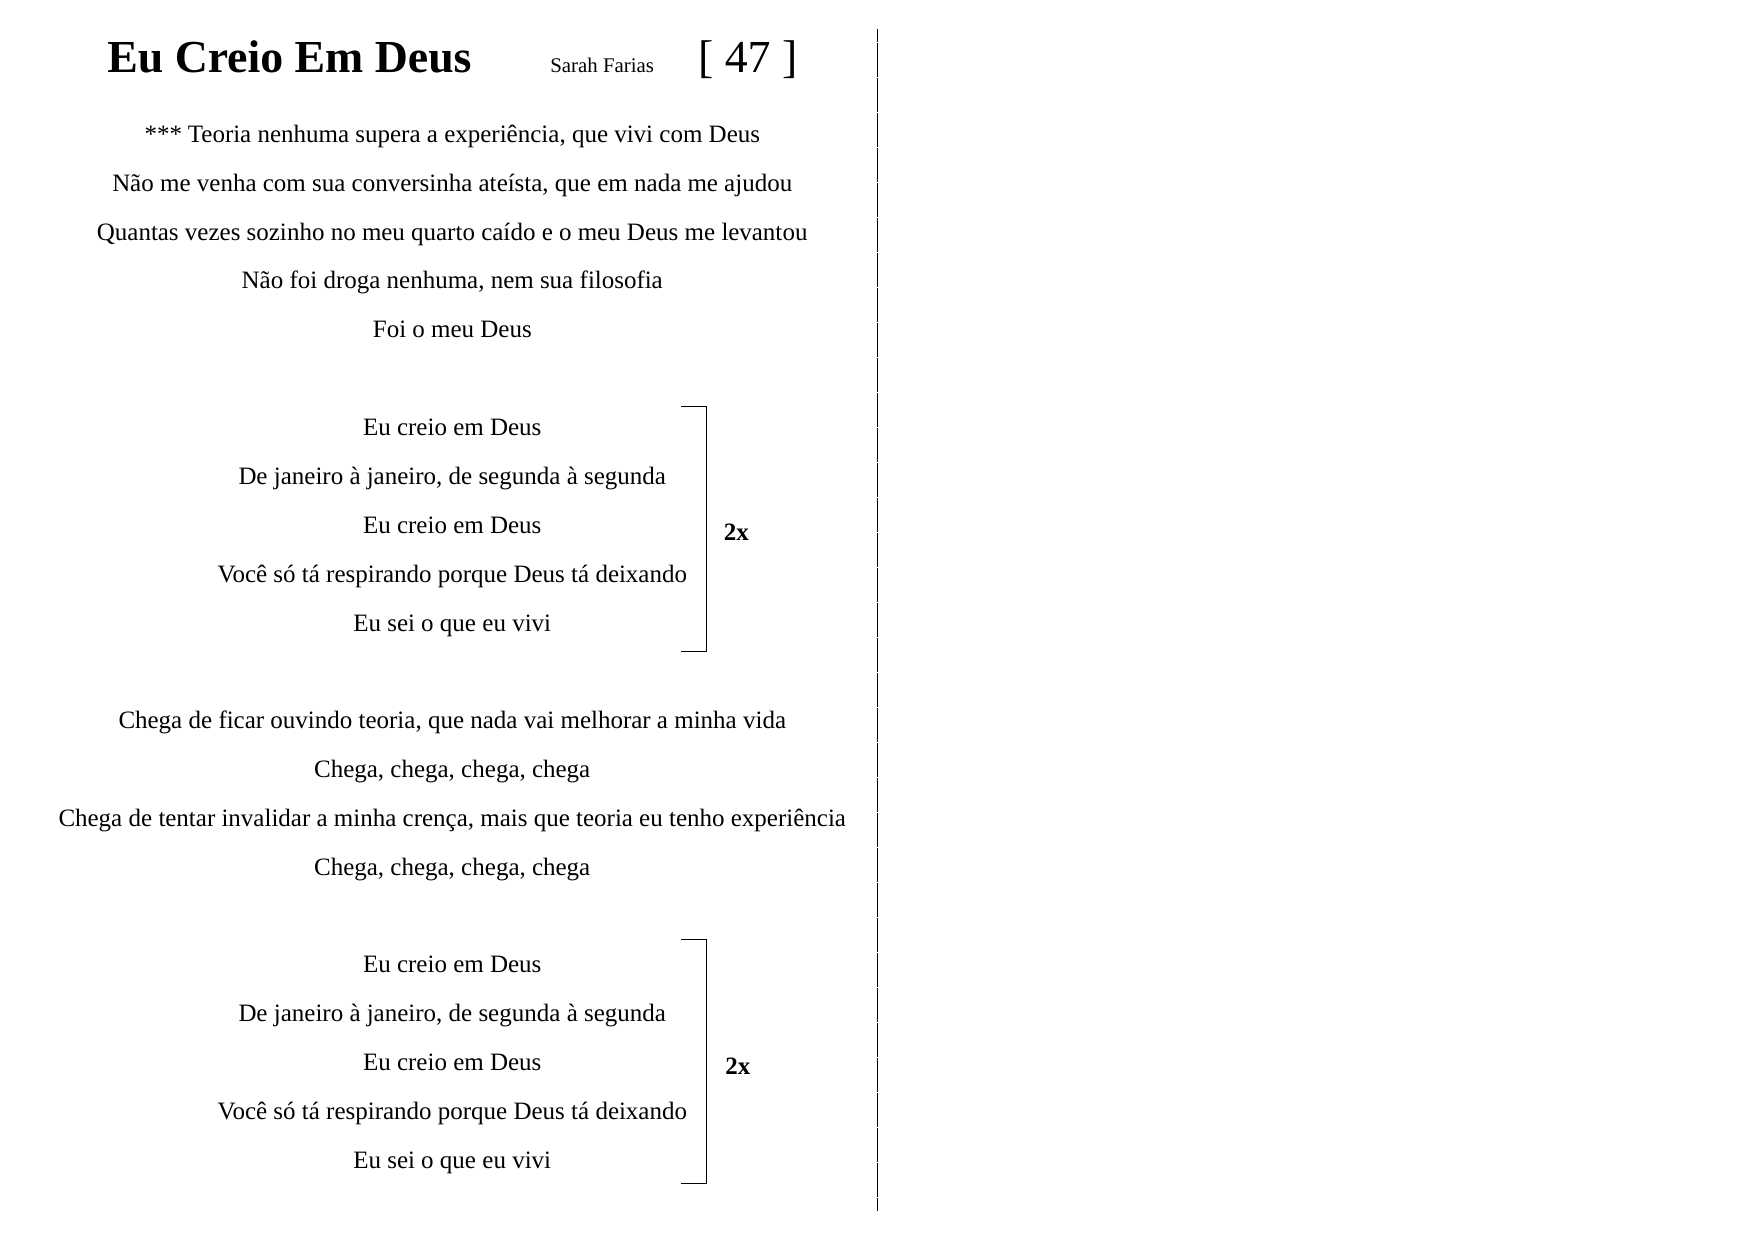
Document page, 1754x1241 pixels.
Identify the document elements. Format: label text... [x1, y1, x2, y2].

text Eu sei o que eu vivi [29, 1145, 706, 1174]
text Você só tá respirando porque Deus tá deixando [29, 559, 706, 587]
text Eu creio em Deus [29, 510, 706, 539]
text *** Teoria nenhuma supera a experiência, que vivi com Deus [29, 119, 875, 148]
text Não me venha com sua conversinha ateísta, que em nada me ajudou [29, 168, 875, 197]
text [707, 559, 875, 587]
text Quantas vezes sozinho no meu quarto caído e o meu Deus me levantou [29, 217, 875, 246]
text Eu creio em Deus [29, 412, 706, 441]
text Chega de tentar invalidar a minha crença, mais que teoria eu tenho experiência [29, 803, 875, 832]
text [707, 608, 875, 636]
text Eu creio em Deus [29, 1047, 706, 1076]
text [707, 1145, 875, 1174]
text Eu creio em Deus [29, 949, 706, 978]
text [707, 998, 875, 1027]
text [707, 461, 875, 490]
text Chega, chega, chega, chega [29, 754, 875, 783]
text Foi o meu Deus [29, 314, 875, 343]
text [707, 949, 875, 978]
text Eu creio em Deus [707, 1047, 875, 1076]
text Eu sei o que eu vivi [29, 608, 706, 636]
text [707, 412, 875, 441]
text Não foi droga nenhuma, nem sua filosofia [29, 266, 875, 294]
text Chega de ficar ouvindo teoria, que nada vai melhorar a minha vida [29, 705, 875, 734]
text [707, 1096, 875, 1125]
text De janeiro à janeiro, de segunda à segunda [29, 998, 706, 1027]
text Você só tá respirando porque Deus tá deixando [29, 1096, 706, 1125]
text De janeiro à janeiro, de segunda à segunda [29, 461, 706, 490]
text Eu Creio Em Deus Sarah Farias [ 47 ] [29, 29, 875, 82]
text Eu creio em Deus [707, 510, 875, 539]
text Chega, chega, chega, chega [29, 852, 875, 881]
